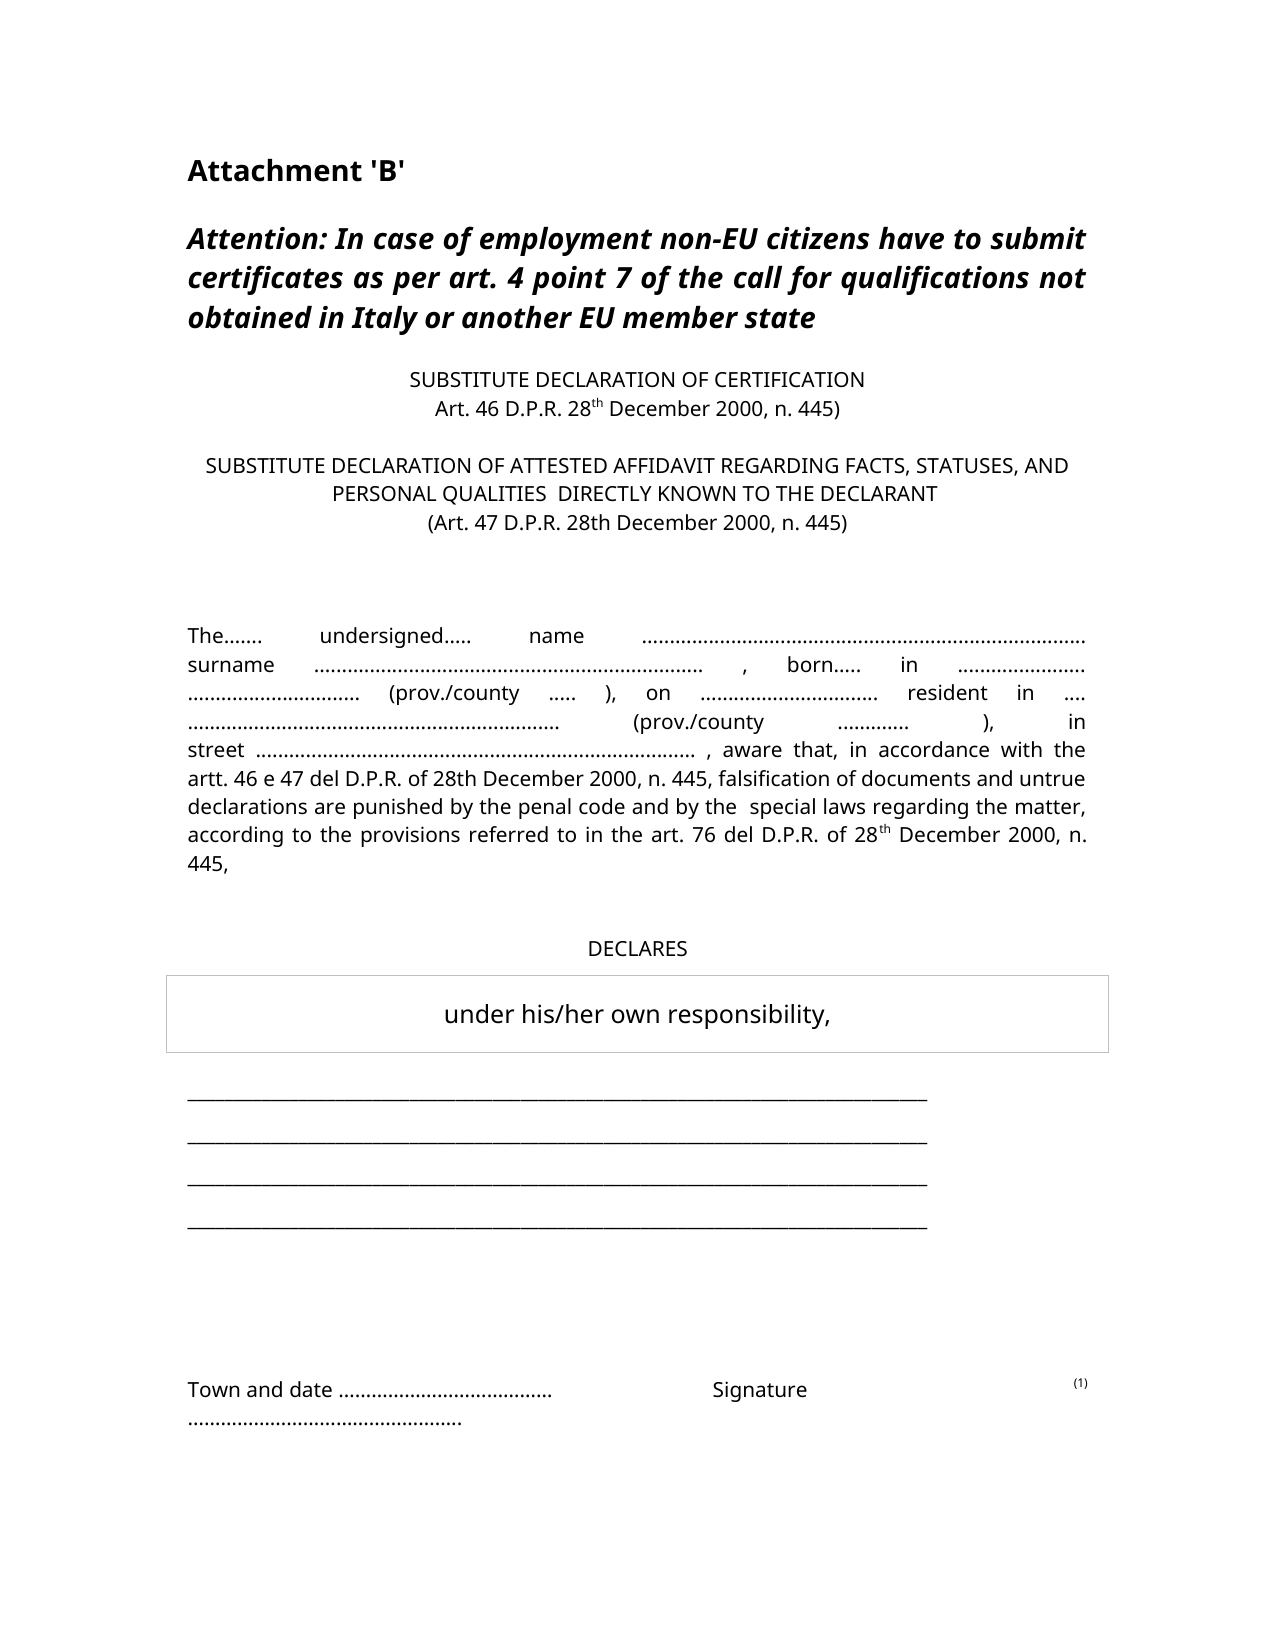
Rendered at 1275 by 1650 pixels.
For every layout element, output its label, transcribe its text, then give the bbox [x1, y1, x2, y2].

text SUBSTITUTE DECLARATION OF CERTIFICATION [187, 366, 1087, 394]
text under his/her own responsibility, [167, 976, 1108, 1052]
text ________________________________________________________________________________ ________________________________________________________________________________ ________________________________________________________________________________ ________________________________________________________________________________ [187, 1076, 1087, 1275]
text SUBSTITUTE DECLARATION OF ATTESTED AFFIDAVIT REGARDING FACTS, STATUSES, AND PERSONAL QUALITIES DIRECTLY KNOWN TO THE DECLARANT [187, 451, 1087, 508]
text (Art. 47 D.P.R. 28th December 2000, n. 445) [187, 508, 1087, 536]
text Art. 46 D.P.R. 28th December 2000, n. 445) [187, 394, 1087, 422]
text Attention: In case of employment non-EU citizens have to submit certificates as per art. 4 point 7 of the call for qualifications not obtained in Italy or another EU member state [187, 218, 1087, 337]
text The….... undersigned….. name ................………..……............................................... surname ..........................……...................................... , born….. in .......................…............................ (prov./county ..... ), on ................................ resident in ....…………....................................................... (prov./county ..……..... ), in street ............................................................................... , aware that, in accordance with the artt. 46 e 47 del D.P.R. of 28th December 2000, n. 445, falsification of documents and untrue declarations are punished by the penal code and by the special laws regarding the matter, according to the provisions referred to in the art. 76 del D.P.R. of 28th December 2000, n. 445, [187, 622, 1087, 877]
text Attachment 'B' [187, 150, 1087, 190]
text Town and date ………………………………… Signature (1) ………………………………………….. [187, 1375, 1087, 1432]
text DECLARES [187, 934, 1087, 963]
